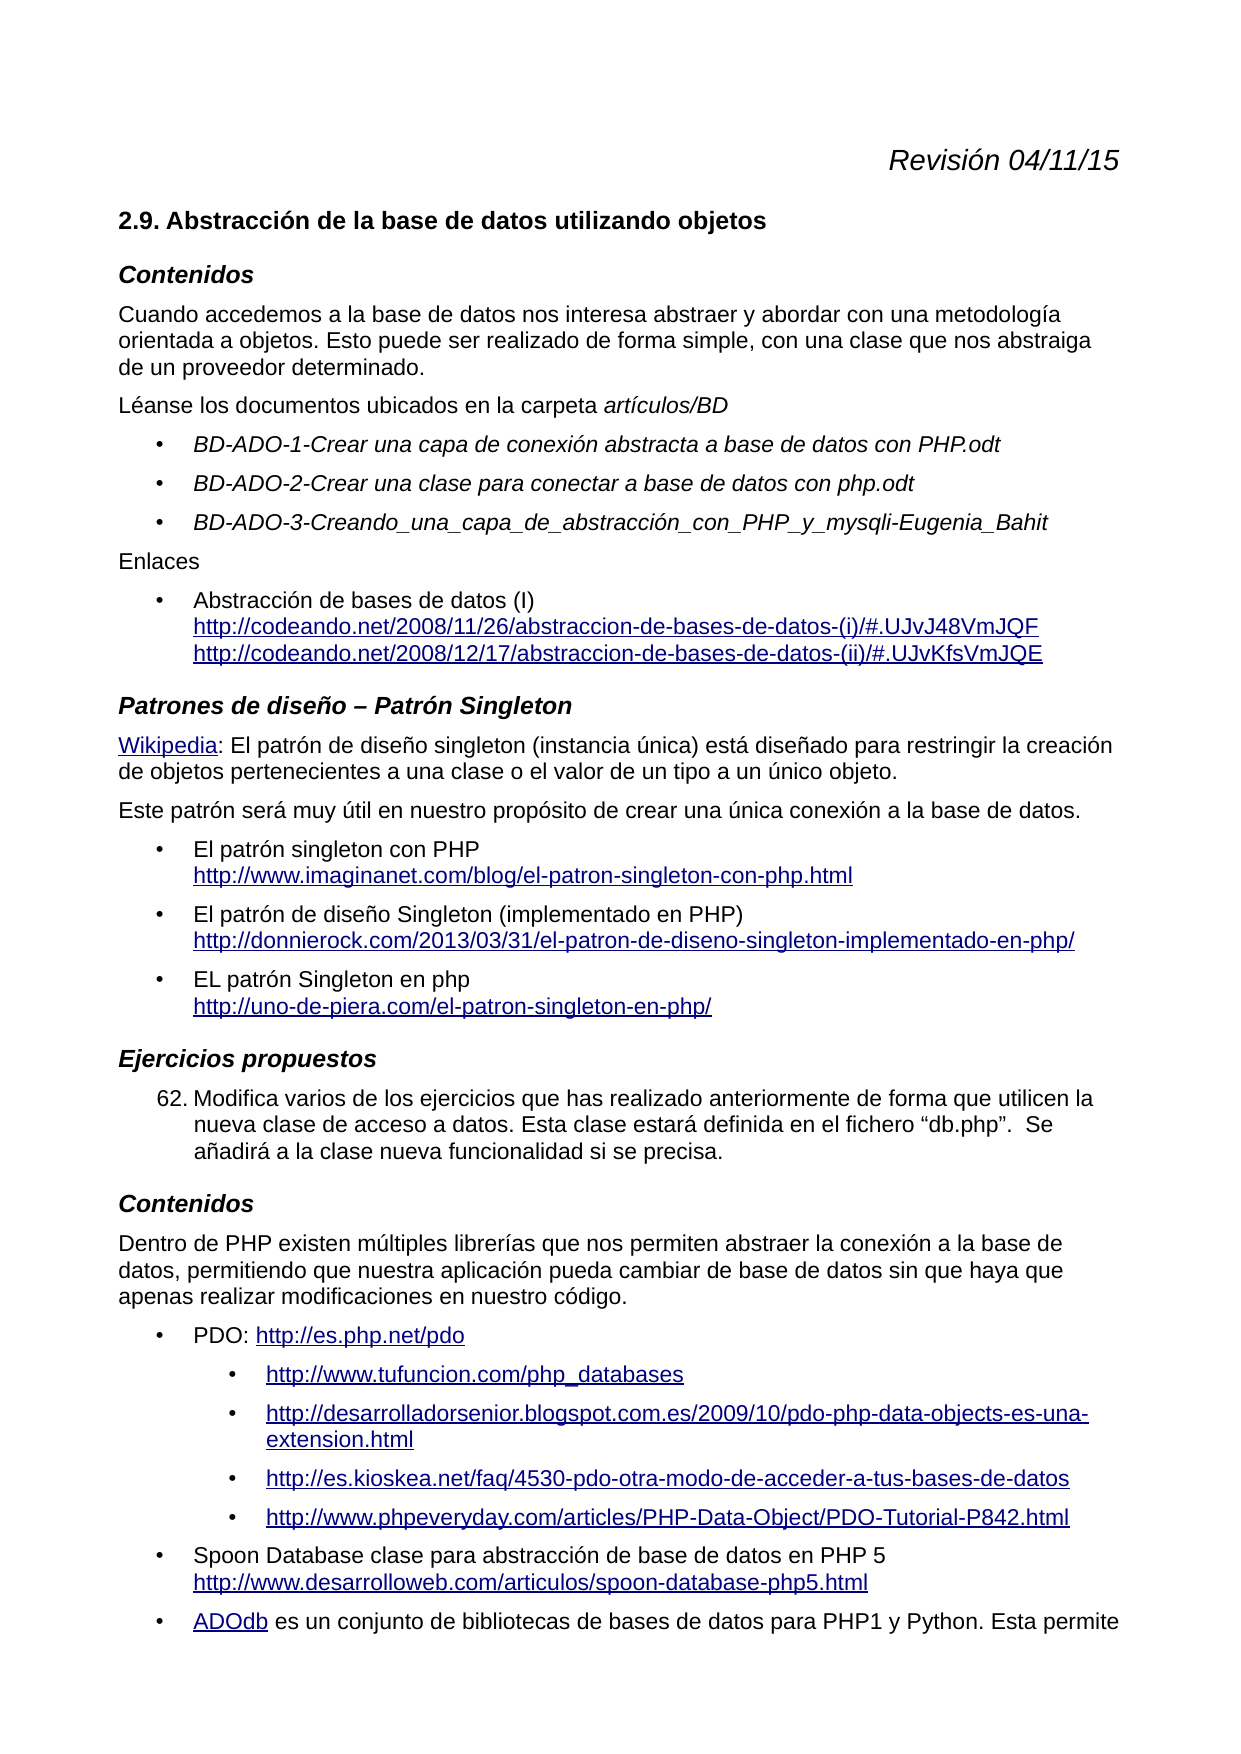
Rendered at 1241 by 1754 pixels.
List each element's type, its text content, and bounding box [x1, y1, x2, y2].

list http://www.phpeveryday.com/articles/PHP-Data-Object/PDO-Tutorial-P842.html [228, 1503, 1122, 1530]
subtitle Ejercicios propuestos [118, 1044, 1122, 1073]
list http://es.kioskea.net/faq/4530-pdo-otra-modo-de-acceder-a-tus-bases-de-datos [228, 1465, 1122, 1491]
list El patrón singleton con PHP http://www.imaginanet.com/blog/el-patron-singleton-con-php.html [156, 836, 1122, 889]
text Enlaces [118, 548, 1122, 574]
list ADOdb es un conjunto de bibliotecas de bases de datos para PHP1 y Python. Esta permite [156, 1608, 1122, 1634]
text Wikipedia: El patrón de diseño singleton (instancia única) está diseñado para restringir la creación de objetos pertenecientes a una clase o el valor de un tipo a un único objeto. [118, 732, 1122, 784]
list Abstracción de bases de datos (I) http://codeando.net/2008/11/26/abstraccion-de-bases-de-datos-(i)/#.UJvJ48VmJQF http://codeando.net/2008/12/17/abstraccion-de-bases-de-datos-(ii)/#.UJvKfsVmJQE [156, 587, 1122, 666]
list Modifica varios de los ejercicios que has realizado anteriormente de forma que utilicen la nueva clase de acceso a datos. Esta clase estará definida en el fichero “db.php”. Se añadirá a la clase nueva funcionalidad si se precisa. [156, 1085, 1122, 1164]
list BD-ADO-3-Creando_una_capa_de_abstracción_con_PHP_y_mysqli-Eugenia_Bahit [156, 509, 1122, 535]
subtitle Contenidos [118, 1189, 1122, 1218]
list Spoon Database clase para abstracción de base de datos en PHP 5 http://www.desarrolloweb.com/articulos/spoon-database-php5.html [156, 1542, 1122, 1595]
text Léanse los documentos ubicados en la carpeta artículos/BD [118, 392, 1122, 419]
list El patrón de diseño Singleton (implementado en PHP) http://donnierock.com/2013/03/31/el-patron-de-diseno-singleton-implementado-en-php/ [156, 901, 1122, 954]
subtitle 2.9. Abstracción de la base de datos utilizando objetos [118, 206, 1122, 235]
list http://www.tufuncion.com/php_databases [228, 1361, 1122, 1387]
text Cuando accedemos a la base de datos nos interesa abstraer y abordar con una metodología orientada a objetos. Esto puede ser realizado de forma simple, con una clase que nos abstraiga de un proveedor determinado. [118, 301, 1122, 380]
subtitle Contenidos [118, 260, 1122, 288]
list http://desarrolladorsenior.blogspot.com.es/2009/10/pdo-php-data-objects-es-una-extension.html [228, 1399, 1122, 1452]
subtitle Patrones de diseño – Patrón Singleton [118, 691, 1122, 719]
text Dentro de PHP existen múltiples librerías que nos permiten abstraer la conexión a la base de datos, permitiendo que nuestra aplicación pueda cambiar de base de datos sin que haya que apenas realizar modificaciones en nuestro código. [118, 1230, 1122, 1309]
list EL patrón Singleton en php http://uno-de-piera.com/el-patron-singleton-en-php/ [156, 966, 1122, 1019]
list BD-ADO-1-Crear una capa de conexión abstracta a base de datos con PHP.odt [156, 431, 1122, 458]
list PDO: http://es.php.net/pdo [156, 1322, 1122, 1348]
text Este patrón será muy útil en nuestro propósito de crear una única conexión a la base de datos. [118, 797, 1122, 823]
list BD-ADO-2-Crear una clase para conectar a base de datos con php.odt [156, 470, 1122, 497]
